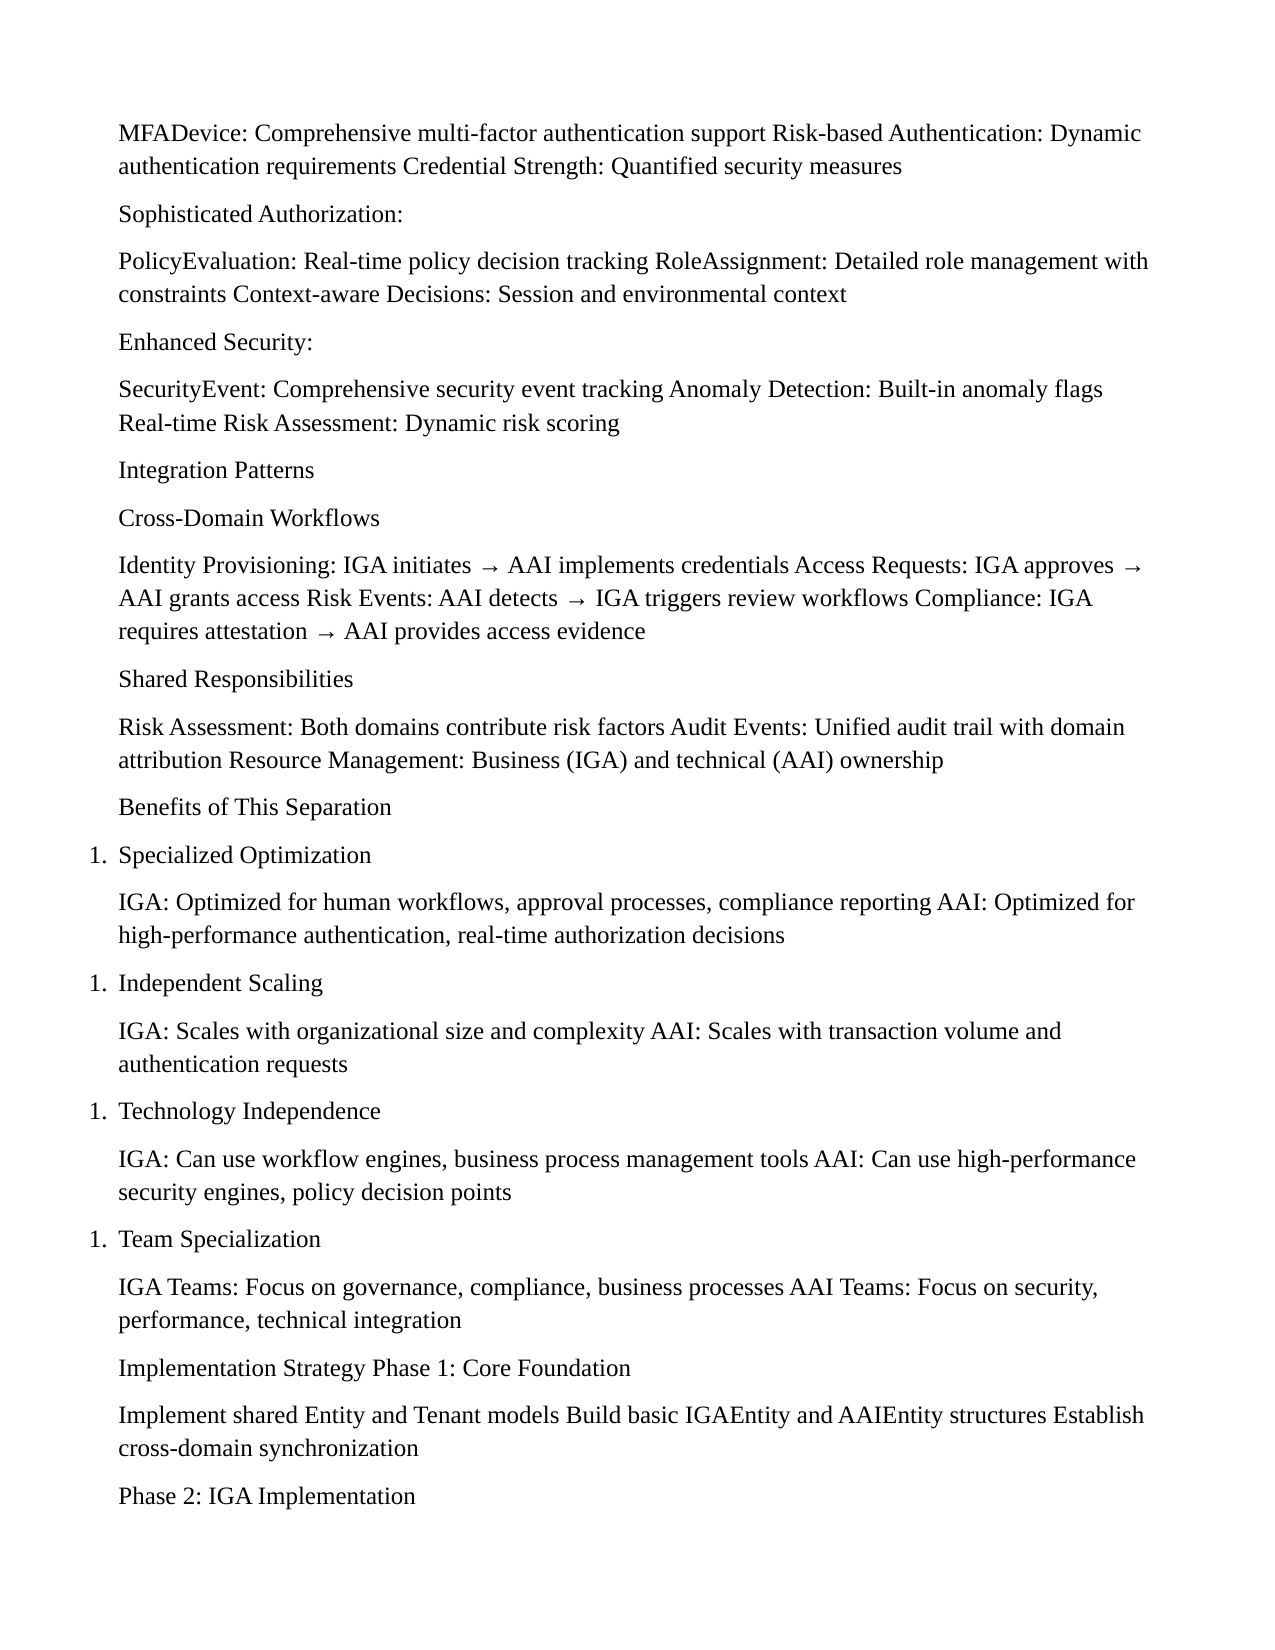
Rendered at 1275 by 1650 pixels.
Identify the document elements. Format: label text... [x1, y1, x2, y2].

list Specialized Optimization [118, 840, 1157, 869]
text Implement shared Entity and Tenant models Build basic IGAEntity and AAIEntity structures Establish cross-domain synchronization [118, 1400, 1157, 1462]
text Identity Provisioning: IGA initiates → AAI implements credentials Access Requests: IGA approves → AAI grants access Risk Events: AAI detects → IGA triggers review workflows Compliance: IGA requires attestation → AAI provides access evidence [118, 550, 1157, 645]
text IGA: Can use workflow engines, business process management tools AAI: Can use high-performance security engines, policy decision points [118, 1144, 1157, 1206]
text Implementation Strategy Phase 1: Core Foundation [118, 1353, 1157, 1382]
text SecurityEvent: Comprehensive security event tracking Anomaly Detection: Built-in anomaly flags Real-time Risk Assessment: Dynamic risk scoring [118, 374, 1157, 436]
text Enhanced Security: [118, 327, 1157, 356]
text Benefits of This Separation [118, 792, 1157, 821]
text Risk Assessment: Both domains contribute risk factors Audit Events: Unified audit trail with domain attribution Resource Management: Business (IGA) and technical (AAI) ownership [118, 712, 1157, 773]
text PolicyEvaluation: Real-time policy decision tracking RoleAssignment: Detailed role management with constraints Context-aware Decisions: Session and environmental context [118, 246, 1157, 308]
text Integration Patterns [118, 455, 1157, 484]
text Phase 2: IGA Implementation [118, 1481, 1157, 1510]
list Technology Independence [118, 1096, 1157, 1125]
text Cross-Domain Workflows [118, 503, 1157, 532]
text IGA Teams: Focus on governance, compliance, business processes AAI Teams: Focus on security, performance, technical integration [118, 1272, 1157, 1334]
list Independent Scaling [118, 968, 1157, 997]
text Sophisticated Authorization: [118, 199, 1157, 227]
text IGA: Scales with organizational size and complexity AAI: Scales with transaction volume and authentication requests [118, 1016, 1157, 1077]
text IGA: Optimized for human workflows, approval processes, compliance reporting AAI: Optimized for high-performance authentication, real-time authorization decisions [118, 887, 1157, 949]
text Shared Responsibilities [118, 664, 1157, 693]
list Team Specialization [118, 1224, 1157, 1253]
text MFADevice: Comprehensive multi-factor authentication support Risk-based Authentication: Dynamic authentication requirements Credential Strength: Quantified security measures [118, 118, 1157, 180]
